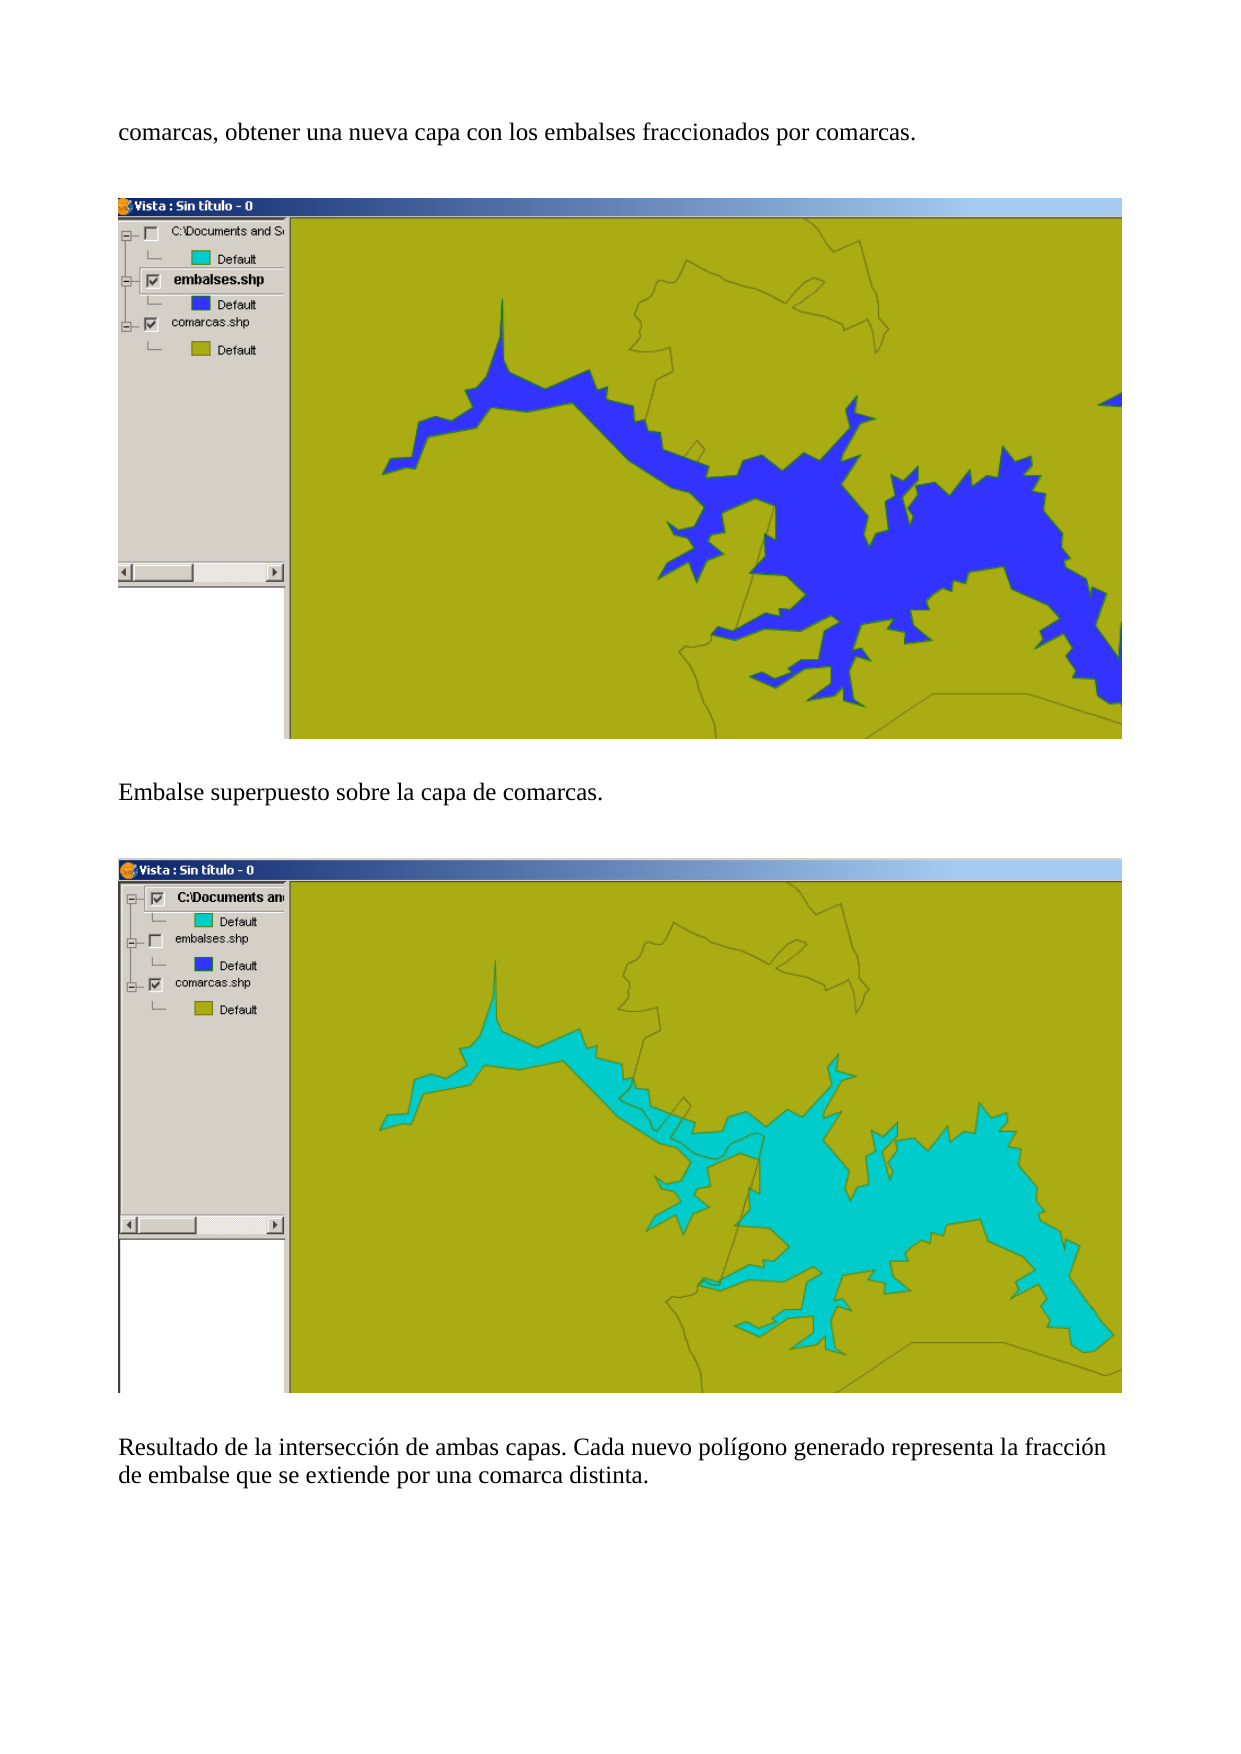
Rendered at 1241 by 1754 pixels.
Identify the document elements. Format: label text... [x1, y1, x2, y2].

text Resultado de la intersección de ambas capas. Cada nuevo polígono generado representa la fracción de embalse que se extiende por una comarca distinta. [118, 1433, 1122, 1489]
text comarcas, obtener una nueva capa con los embalses fraccionados por comarcas. [118, 118, 1122, 146]
text Embalse superpuesto sobre la capa de comarcas. [118, 778, 1122, 806]
